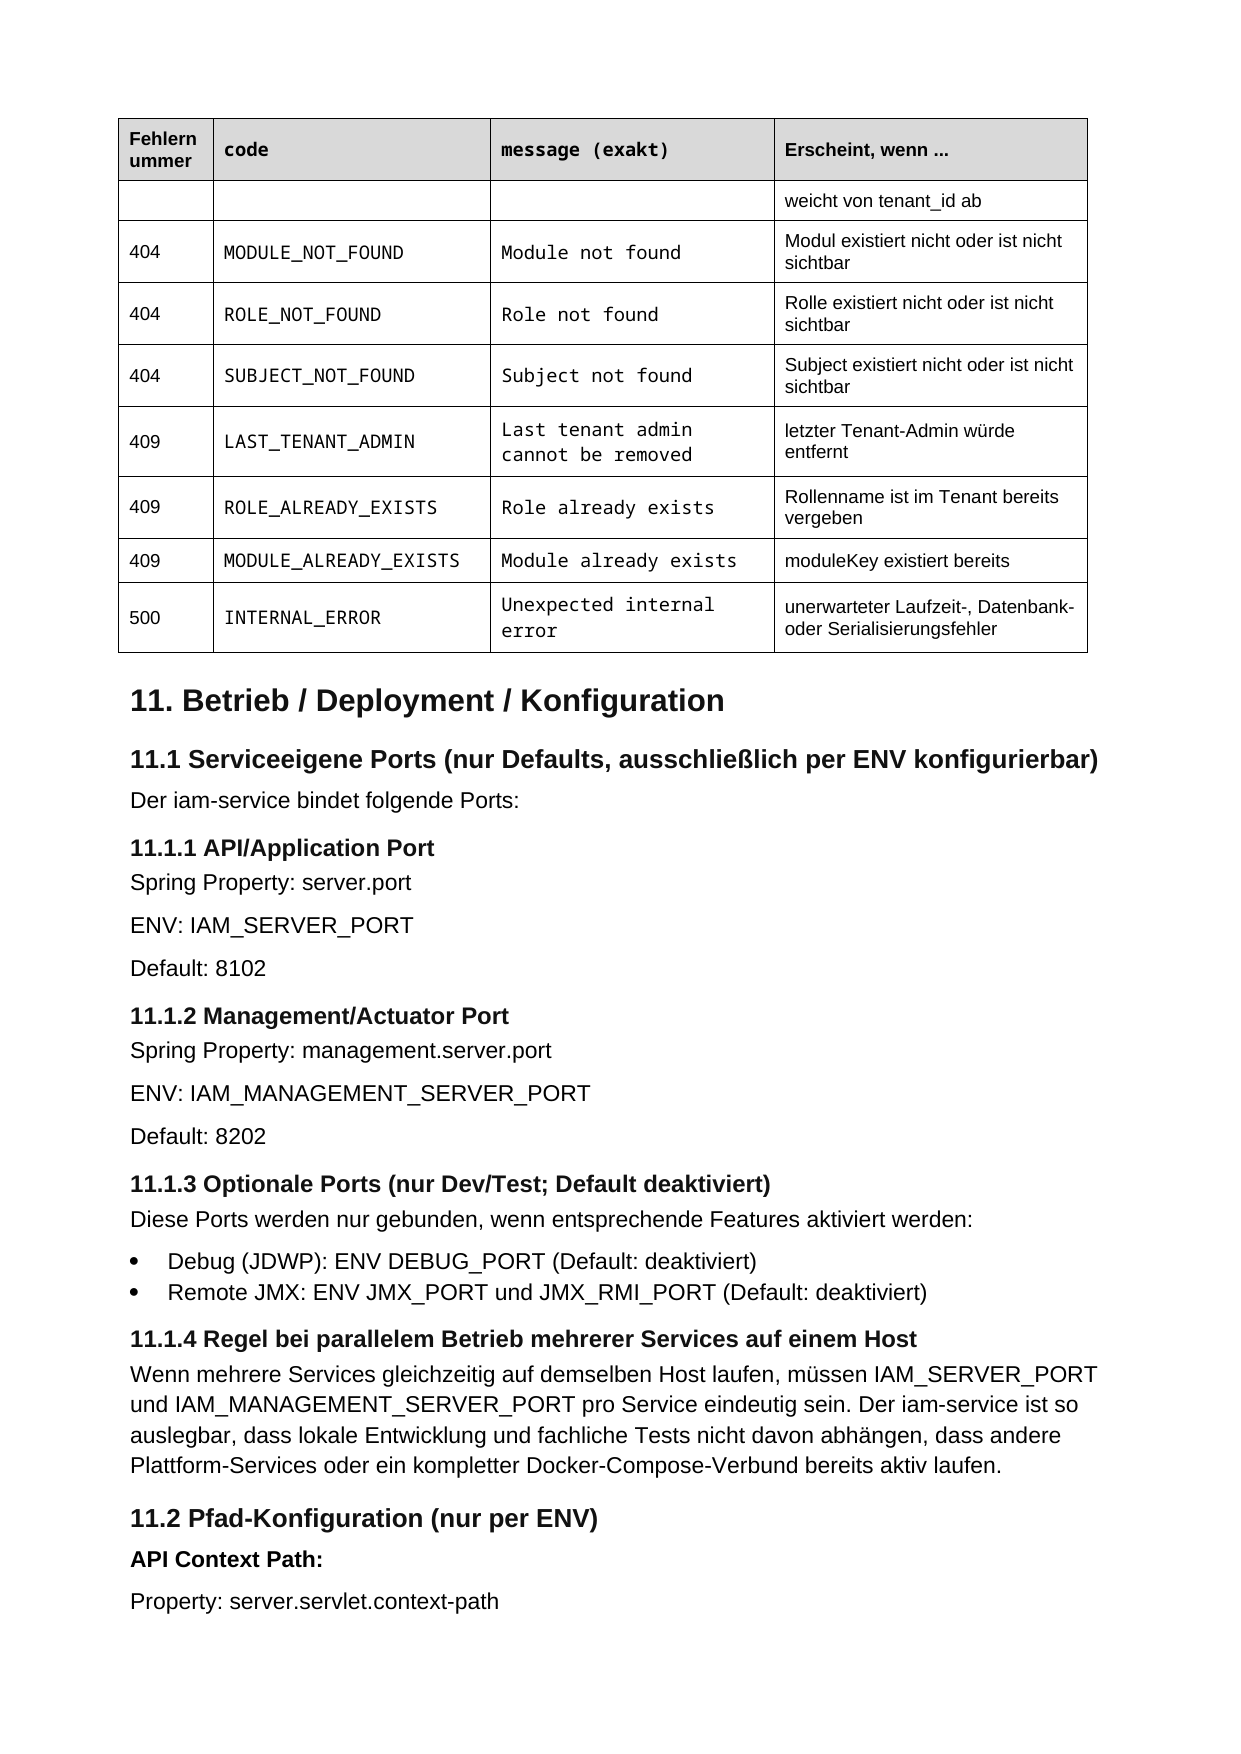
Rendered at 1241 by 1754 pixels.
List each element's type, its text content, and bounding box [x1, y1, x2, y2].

table_cell SUBJECT_NOT_FOUND [214, 345, 490, 406]
text Diese Ports werden nur gebunden, wenn entsprechende Features aktiviert werden: [130, 1206, 1110, 1232]
subtitle 11.1.3 Optionale Ports (nur Dev/Test; Default deaktiviert) [130, 1170, 1110, 1197]
subtitle 11.1.2 Management/Actuator Port [130, 1002, 1110, 1029]
table_cell Subject not found [491, 345, 774, 406]
text Wenn mehrere Services gleichzeitig auf demselben Host laufen, müssen IAM_SERVER_PORT und IAM_MANAGEMENT_SERVER_PORT pro Service eindeutig sein. Der iam-service ist so auslegbar, dass lokale Entwicklung und fachliche Tests nicht davon abhängen, dass andere Plattform-Services oder ein kompletter Docker-Compose-Verbund bereits aktiv laufen. [130, 1361, 1110, 1478]
table_cell 409 [119, 539, 213, 582]
table_cell [214, 181, 490, 220]
table_cell [491, 181, 774, 220]
text Default: 8202 [130, 1123, 1110, 1149]
text Der iam-service bindet folgende Ports: [130, 787, 1110, 813]
table_cell ROLE_NOT_FOUND [214, 283, 490, 344]
table_cell Modul existiert nicht oder ist nicht sichtbar [775, 221, 1087, 282]
text Default: 8102 [130, 955, 1110, 981]
text Spring Property: server.port [130, 869, 1110, 896]
table_cell unerwarteter Laufzeit-, Datenbank- oder Serialisierungsfehler [775, 583, 1087, 652]
table_cell LAST_TENANT_ADMIN [214, 407, 490, 476]
subtitle 11.1.1 API/Application Port [130, 833, 1110, 861]
list Remote JMX: ENV JMX_PORT und JMX_RMI_PORT (Default: deaktiviert) [130, 1278, 1110, 1305]
table_cell Role already exists [491, 477, 774, 538]
subtitle 11.1 Serviceeigene Ports (nur Defaults, ausschließlich per ENV konfigurierbar) [130, 744, 1110, 774]
table_cell Unexpected internal error [491, 583, 774, 652]
table_cell 500 [119, 583, 213, 652]
text ENV: IAM_MANAGEMENT_SERVER_PORT [130, 1080, 1110, 1107]
table_header Fehlernummer [119, 119, 213, 180]
subtitle 11. Betrieb / Deployment / Konfiguration [130, 682, 1110, 718]
text Spring Property: management.server.port [130, 1037, 1110, 1064]
table_header Erscheint, wenn ... [775, 119, 1087, 180]
table_cell 404 [119, 345, 213, 406]
table_header code [214, 119, 490, 180]
table_cell 409 [119, 477, 213, 538]
subtitle 11.2 Pfad-Konfiguration (nur per ENV) [130, 1503, 1110, 1533]
table_cell ROLE_ALREADY_EXISTS [214, 477, 490, 538]
table_cell 404 [119, 221, 213, 282]
subtitle 11.1.4 Regel bei parallelem Betrieb mehrerer Services auf einem Host [130, 1325, 1110, 1353]
table_cell MODULE_NOT_FOUND [214, 221, 490, 282]
table_header message (exakt) [491, 119, 774, 180]
table_cell INTERNAL_ERROR [214, 583, 490, 652]
table_cell weicht von tenant_id ab [775, 181, 1087, 220]
table_cell [119, 181, 213, 220]
table_cell Module already exists [491, 539, 774, 582]
table_cell letzter Tenant-Admin würde entfernt [775, 407, 1087, 476]
table_cell 409 [119, 407, 213, 476]
table_cell Subject existiert nicht oder ist nicht sichtbar [775, 345, 1087, 406]
table_cell Last tenant admin cannot be removed [491, 407, 774, 476]
table_cell Rolle existiert nicht oder ist nicht sichtbar [775, 283, 1087, 344]
text Property: server.servlet.context-path [130, 1588, 1110, 1615]
text API Context Path: [130, 1546, 1110, 1572]
table_cell MODULE_ALREADY_EXISTS [214, 539, 490, 582]
list Debug (JDWP): ENV DEBUG_PORT (Default: deaktiviert) [130, 1248, 1110, 1275]
table_cell Rollenname ist im Tenant bereits vergeben [775, 477, 1087, 538]
table_cell 404 [119, 283, 213, 344]
table_cell Role not found [491, 283, 774, 344]
table_cell Module not found [491, 221, 774, 282]
table_cell moduleKey existiert bereits [775, 539, 1087, 582]
text ENV: IAM_SERVER_PORT [130, 912, 1110, 938]
